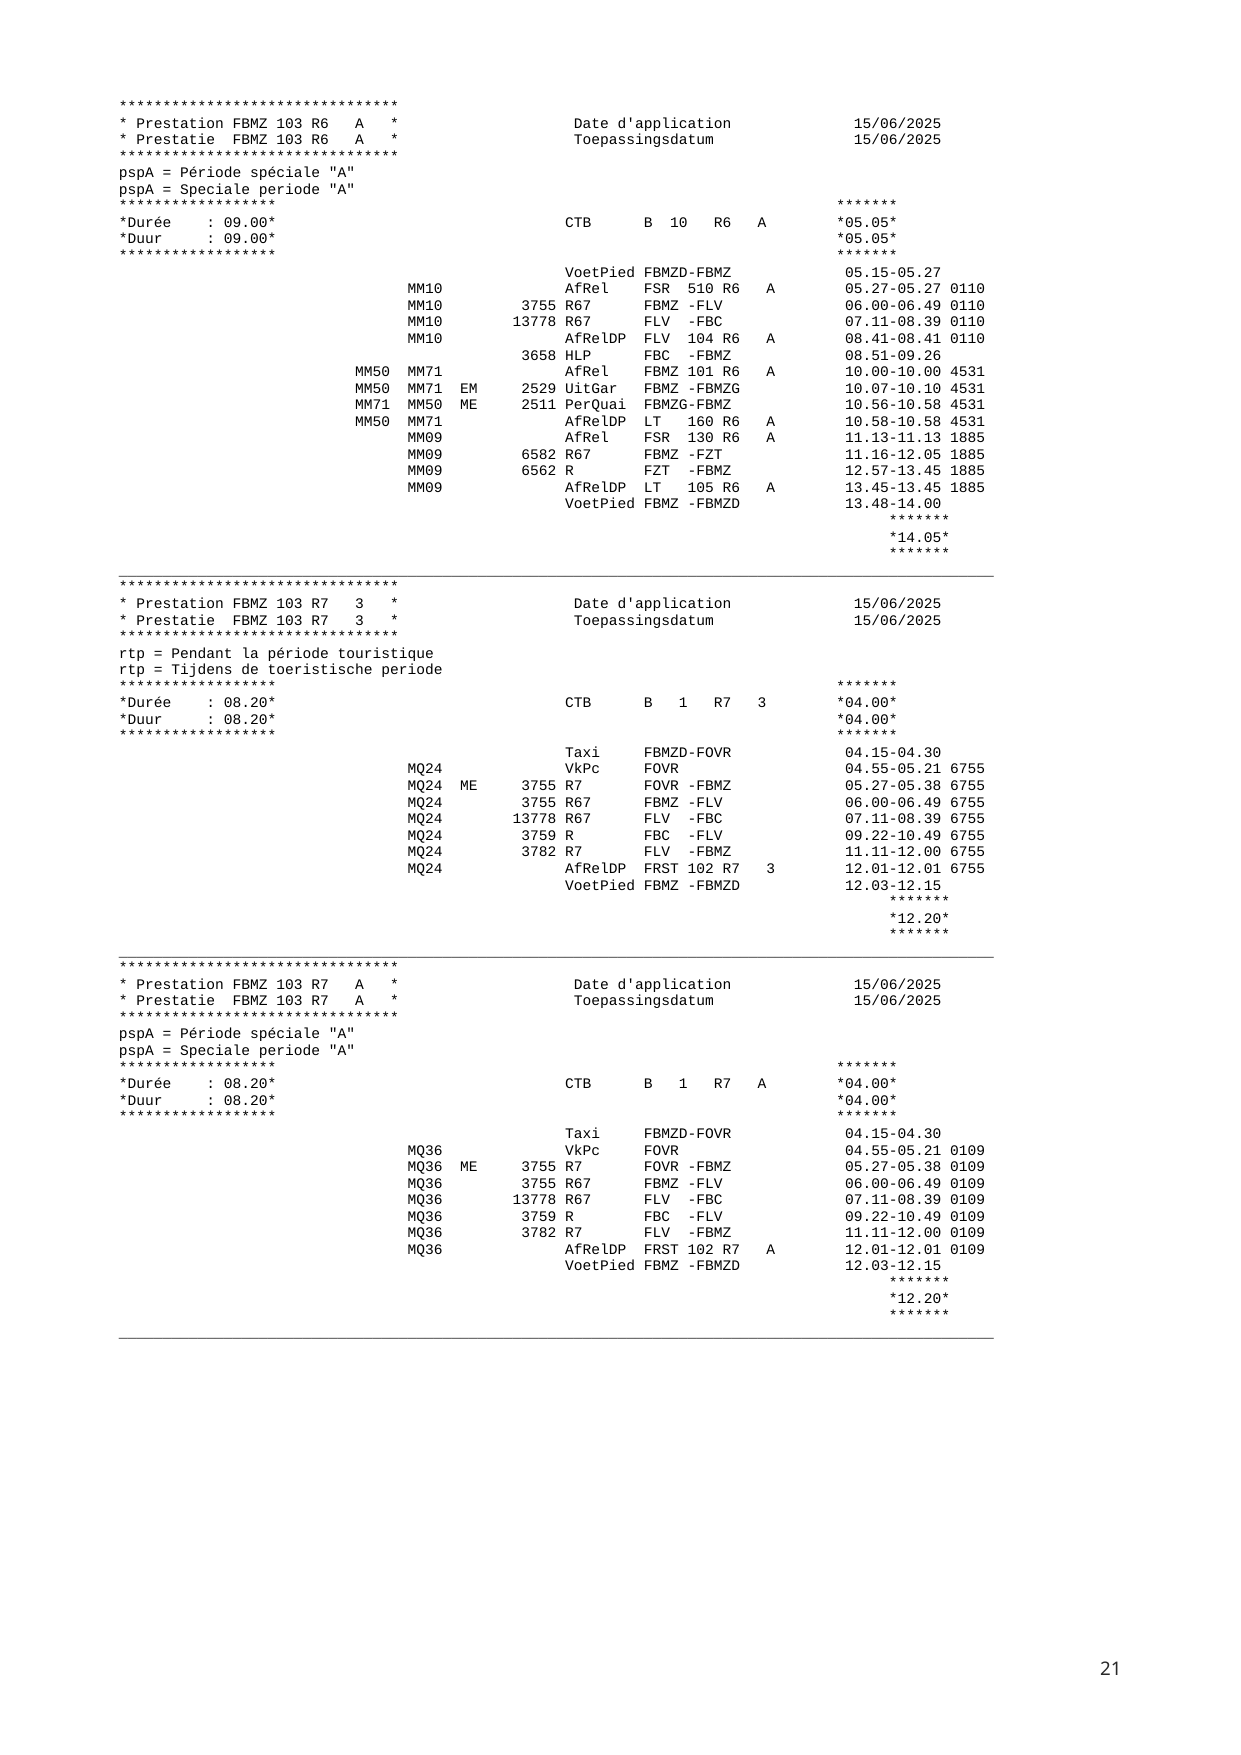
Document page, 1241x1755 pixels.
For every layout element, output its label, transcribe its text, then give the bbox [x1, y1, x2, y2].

text ******************************** * Prestation FBMZ 103 R6 A * Date d'application 15/06/2025 * Prestatie FBMZ 103 R6 A * Toepassingsdatum 15/06/2025 ******************************** pspA = Période spéciale "A" pspA = Speciale periode "A" ****************** ******* *Durée : 09.00* CTB B 10 R6 A *05.05* *Duur : 09.00* *05.05* ****************** ******* VoetPied FBMZD-FBMZ 05.15-05.27 MM10 AfRel FSR 510 R6 A 05.27-05.27 0110 MM10 3755 R67 FBMZ -FLV 06.00-06.49 0110 MM10 13778 R67 FLV -FBC 07.11-08.39 0110 MM10 AfRelDP FLV 104 R6 A 08.41-08.41 0110 3658 HLP FBC -FBMZ 08.51-09.26 MM50 MM71 AfRel FBMZ 101 R6 A 10.00-10.00 4531 MM50 MM71 EM 2529 UitGar FBMZ -FBMZG 10.07-10.10 4531 MM71 MM50 ME 2511 PerQuai FBMZG-FBMZ 10.56-10.58 4531 MM50 MM71 AfRelDP LT 160 R6 A 10.58-10.58 4531 MM09 AfRel FSR 130 R6 A 11.13-11.13 1885 MM09 6582 R67 FBMZ -FZT 11.16-12.05 1885 MM09 6562 R FZT -FBMZ 12.57-13.45 1885 MM09 AfRelDP LT 105 R6 A 13.45-13.45 1885 VoetPied FBMZ -FBMZD 13.48-14.00 ******* *14.05* ******* ____________________________________________________________________________________________________ [119, 99, 1122, 579]
text ******************************** * Prestation FBMZ 103 R7 3 * Date d'application 15/06/2025 * Prestatie FBMZ 103 R7 3 * Toepassingsdatum 15/06/2025 ******************************** rtp = Pendant la période touristique rtp = Tijdens de toeristische periode ****************** ******* *Durée : 08.20* CTB B 1 R7 3 *04.00* *Duur : 08.20* *04.00* ****************** ******* Taxi FBMZD-FOVR 04.15-04.30 MQ24 VkPc FOVR 04.55-05.21 6755 MQ24 ME 3755 R7 FOVR -FBMZ 05.27-05.38 6755 MQ24 3755 R67 FBMZ -FLV 06.00-06.49 6755 MQ24 13778 R67 FLV -FBC 07.11-08.39 6755 MQ24 3759 R FBC -FLV 09.22-10.49 6755 MQ24 3782 R7 FLV -FBMZ 11.11-12.00 6755 MQ24 AfRelDP FRST 102 R7 3 12.01-12.01 6755 VoetPied FBMZ -FBMZD 12.03-12.15 ******* *12.20* ******* ____________________________________________________________________________________________________ [119, 579, 1122, 961]
text ******************************** * Prestation FBMZ 103 R7 A * Date d'application 15/06/2025 * Prestatie FBMZ 103 R7 A * Toepassingsdatum 15/06/2025 ******************************** pspA = Période spéciale "A" pspA = Speciale periode "A" ****************** ******* *Durée : 08.20* CTB B 1 R7 A *04.00* *Duur : 08.20* *04.00* ****************** ******* Taxi FBMZD-FOVR 04.15-04.30 MQ36 VkPc FOVR 04.55-05.21 0109 MQ36 ME 3755 R7 FOVR -FBMZ 05.27-05.38 0109 MQ36 3755 R67 FBMZ -FLV 06.00-06.49 0109 MQ36 13778 R67 FLV -FBC 07.11-08.39 0109 MQ36 3759 R FBC -FLV 09.22-10.49 0109 MQ36 3782 R7 FLV -FBMZ 11.11-12.00 0109 MQ36 AfRelDP FRST 102 R7 A 12.01-12.01 0109 VoetPied FBMZ -FBMZD 12.03-12.15 ******* *12.20* ******* ____________________________________________________________________________________________________ [119, 961, 1122, 1341]
